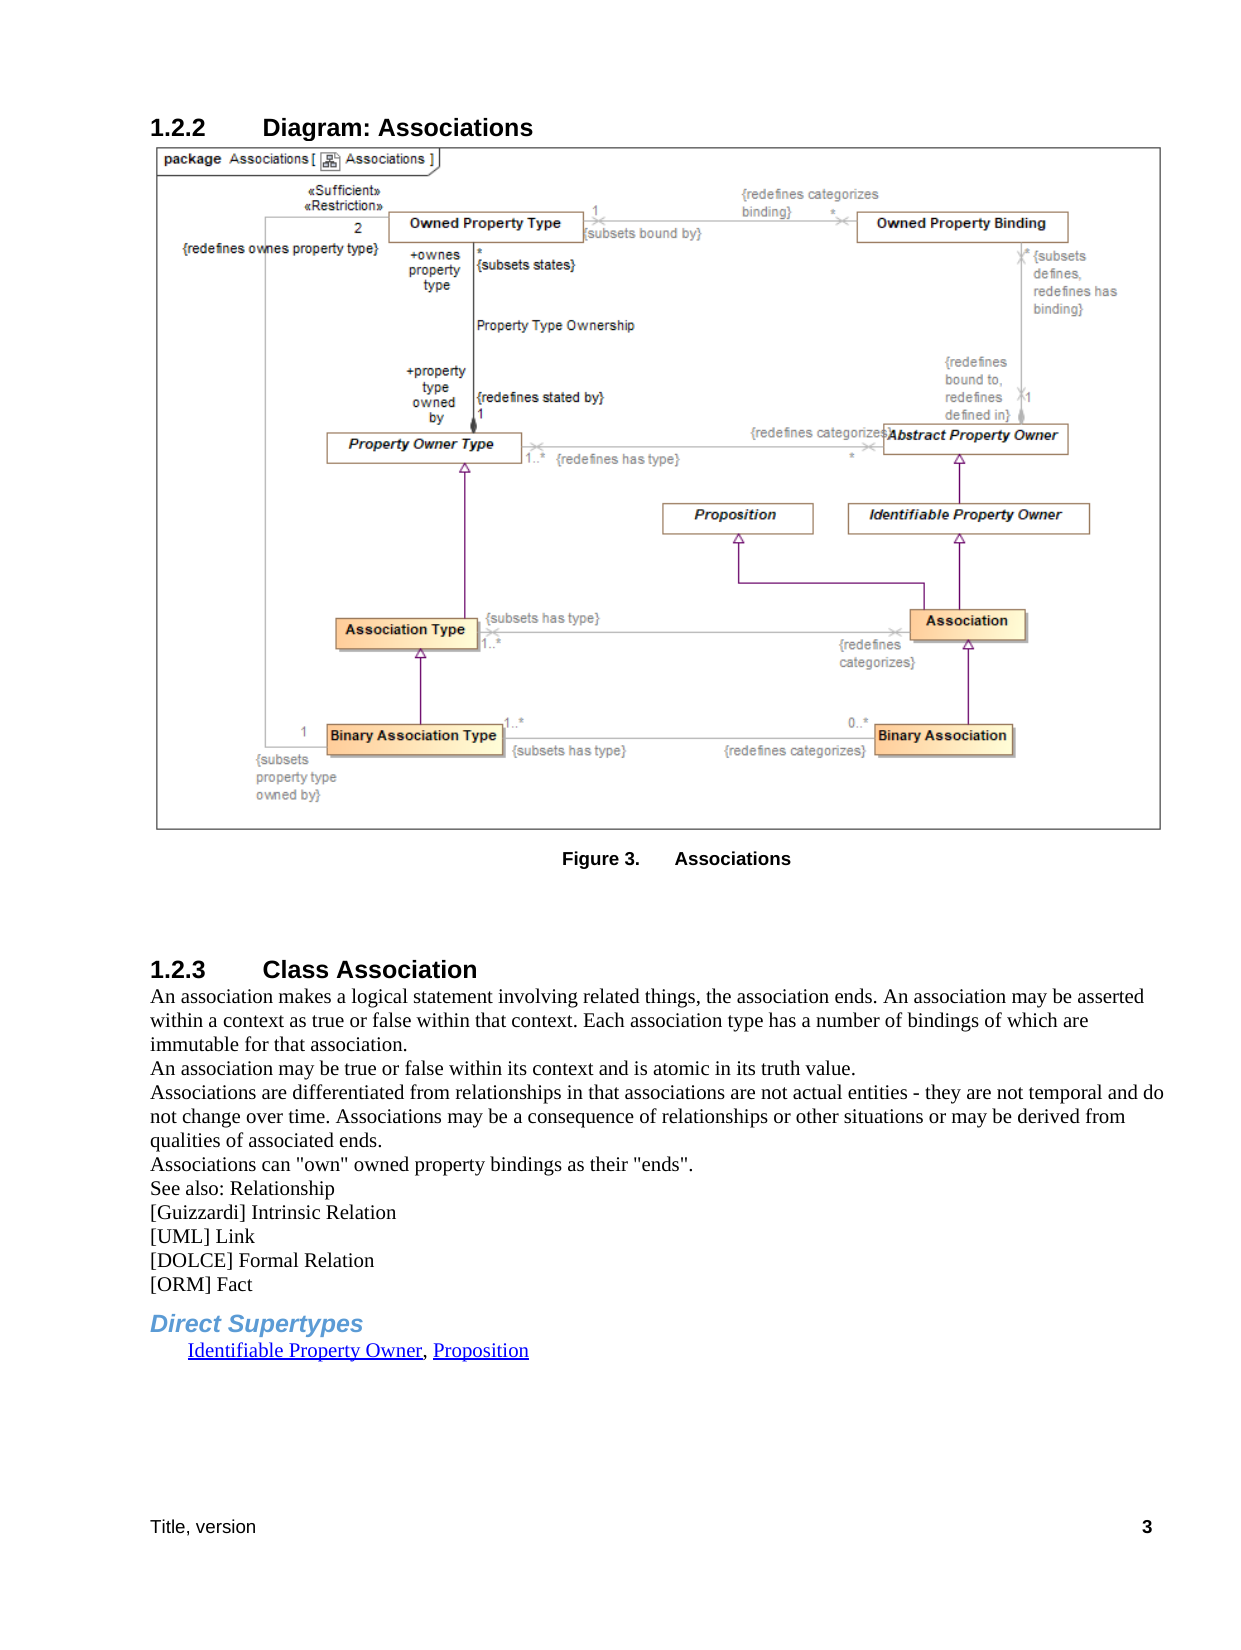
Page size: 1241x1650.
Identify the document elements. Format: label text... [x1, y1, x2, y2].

subtitle Direct Supertypes [150, 1309, 1165, 1338]
picture [150, 141, 1166, 835]
list Associations [187, 848, 1165, 869]
text An association makes a logical statement involving related things, the association ends. An association may be asserted within a context as true or false within that context. Each association type has a number of bindings of which are immutable for that association. An association may be true or false within its context and is atomic in its truth value. Associations are differentiated from relationships in that associations are not actual entities - they are not temporal and do not change over time. Associations may be a consequence of relationships or other situations or may be derived from qualities of associated ends. Associations can "own" owned property bindings as their "ends". See also: Relationship [Guizzardi] Intrinsic Relation [UML] Link [DOLCE] Formal Relation [ORM] Fact [150, 983, 1165, 1296]
text Identifiable Property Owner, Proposition [187, 1338, 1165, 1362]
subtitle Diagram: Associations [150, 112, 1165, 141]
subtitle Class Association [150, 955, 1165, 983]
